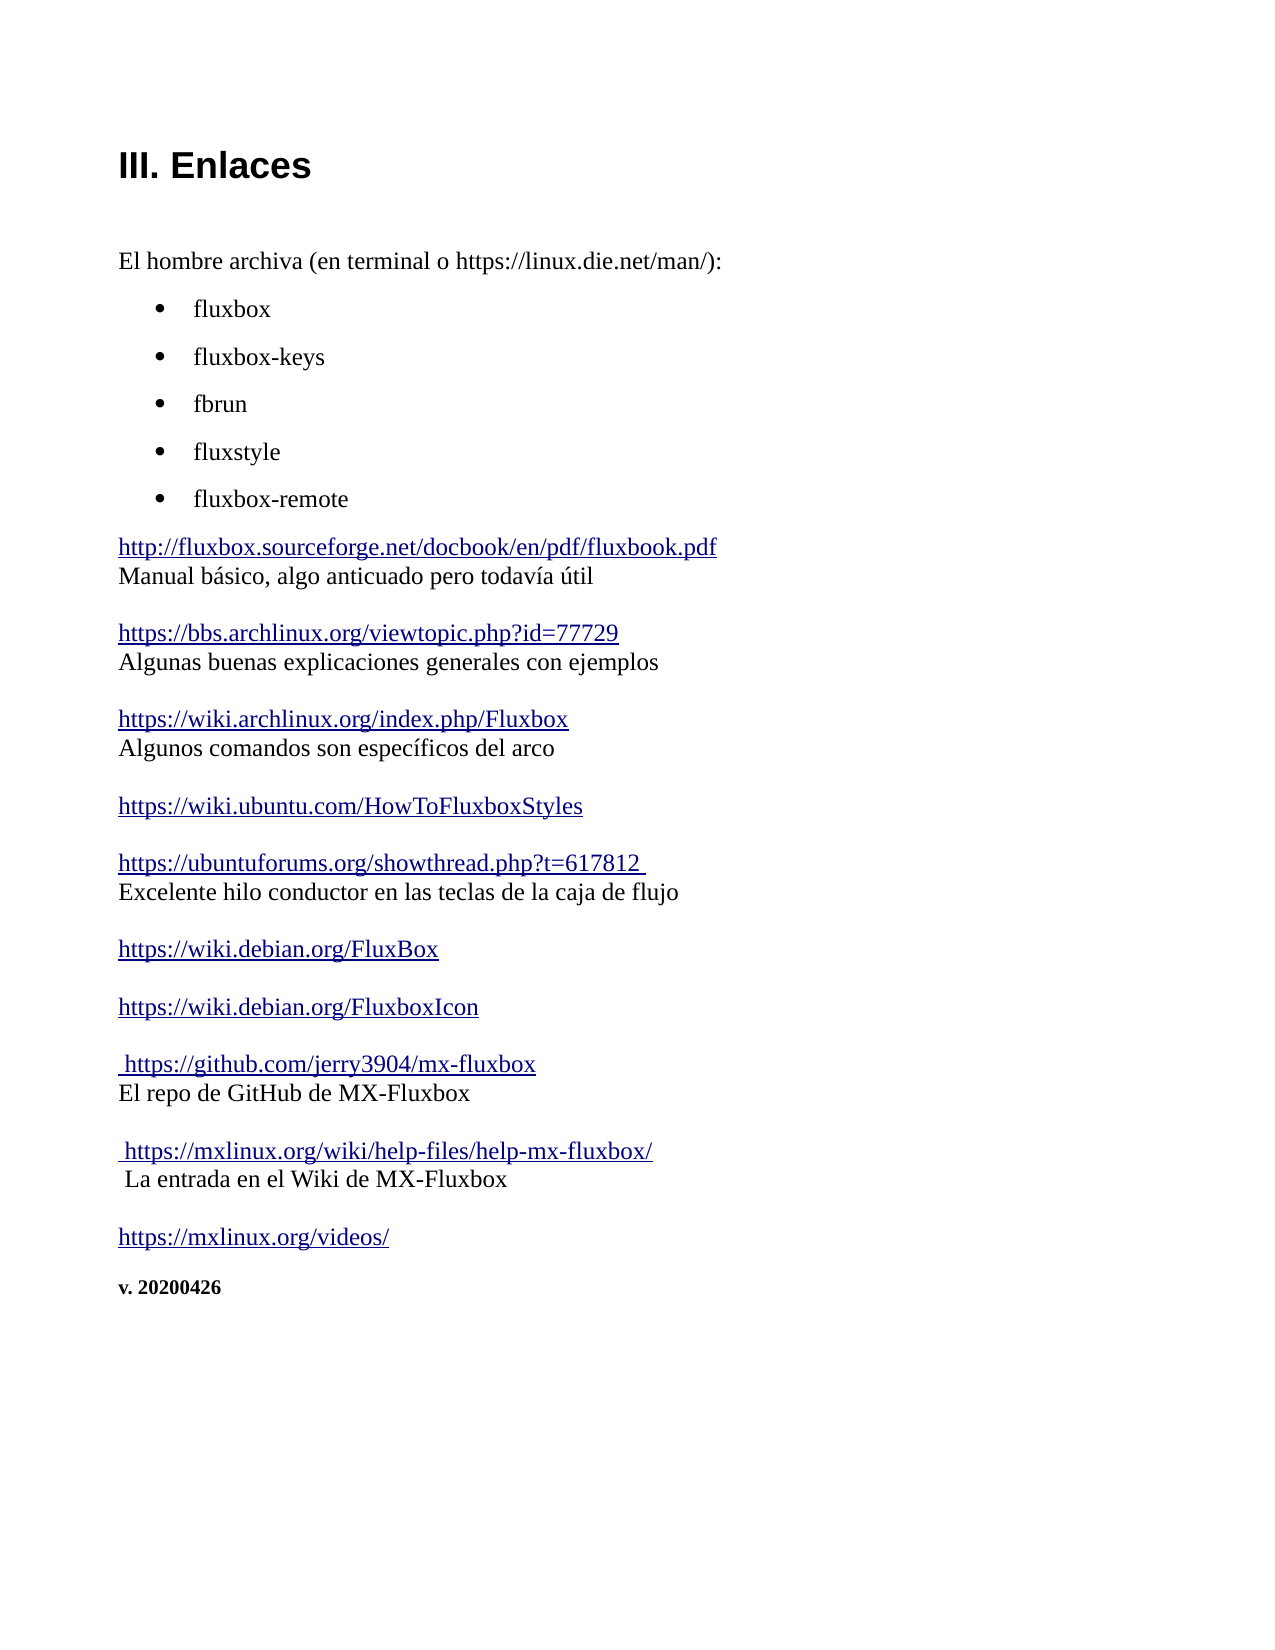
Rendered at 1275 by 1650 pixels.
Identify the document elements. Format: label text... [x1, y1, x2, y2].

text El hombre archiva (en terminal o https://linux.die.net/man/): [118, 246, 1157, 275]
text https://wiki.debian.org/FluxboxIcon [118, 992, 1157, 1021]
text https://wiki.archlinux.org/index.php/Fluxbox [118, 704, 1157, 733]
text https://github.com/jerry3904/mx-fluxbox [118, 1049, 1157, 1078]
text https://mxlinux.org/wiki/help-files/help-mx-fluxbox/ [118, 1136, 1157, 1164]
text https://wiki.debian.org/FluxBox [118, 934, 1157, 963]
text https://mxlinux.org/videos/ [118, 1222, 1157, 1251]
text v. 20200426 [118, 1275, 1157, 1299]
subtitle III. Enlaces [118, 143, 1157, 186]
text Algunas buenas explicaciones generales con ejemplos [118, 647, 1157, 676]
text https://wiki.ubuntu.com/HowToFluxboxStyles [118, 791, 1157, 819]
text La entrada en el Wiki de MX-Fluxbox [118, 1164, 1157, 1193]
text https://ubuntuforums.org/showthread.php?t=617812 [118, 848, 1157, 877]
text Algunos comandos son específicos del arco [118, 733, 1157, 762]
list fluxbox-keys [156, 342, 1157, 370]
text El repo de GitHub de MX-Fluxbox [118, 1078, 1157, 1107]
text Excelente hilo conductor en las teclas de la caja de flujo [118, 877, 1157, 906]
list fluxbox [156, 294, 1157, 323]
list fluxbox-remote [156, 484, 1157, 513]
list fbrun [156, 389, 1157, 418]
list fluxstyle [156, 437, 1157, 466]
text https://bbs.archlinux.org/viewtopic.php?id=77729 [118, 618, 1157, 647]
text http://fluxbox.sourceforge.net/docbook/en/pdf/fluxbook.pdf [118, 532, 1157, 561]
text Manual básico, algo anticuado pero todavía útil [118, 561, 1157, 589]
